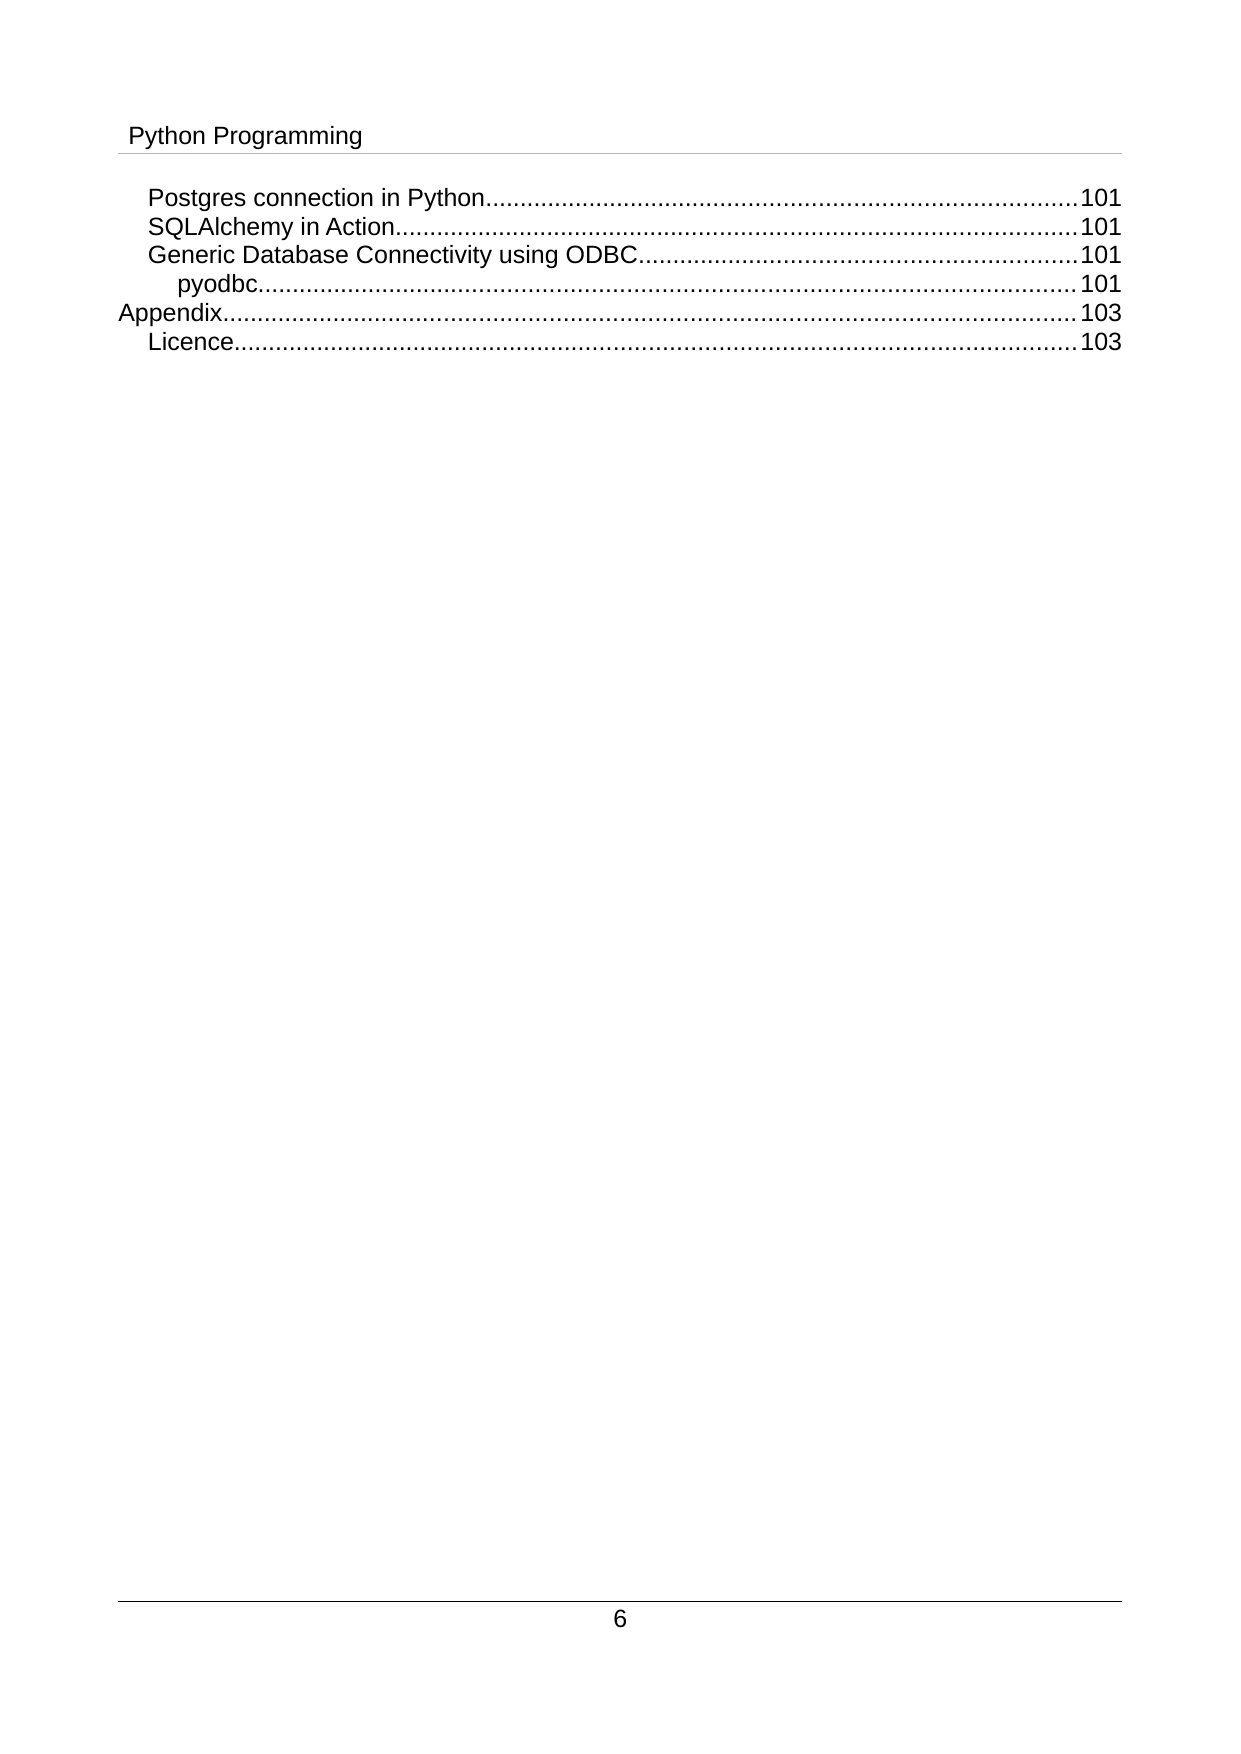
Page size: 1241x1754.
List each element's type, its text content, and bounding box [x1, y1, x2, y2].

text Licence 103 [148, 327, 1122, 355]
text pyodbc 101 [177, 269, 1122, 298]
text Postgres connection in Python 101 [148, 183, 1122, 212]
text Generic Database Connectivity using ODBC 101 [148, 240, 1122, 269]
text SQLAlchemy in Action 101 [148, 212, 1122, 240]
text Appendix 103 [118, 298, 1122, 327]
